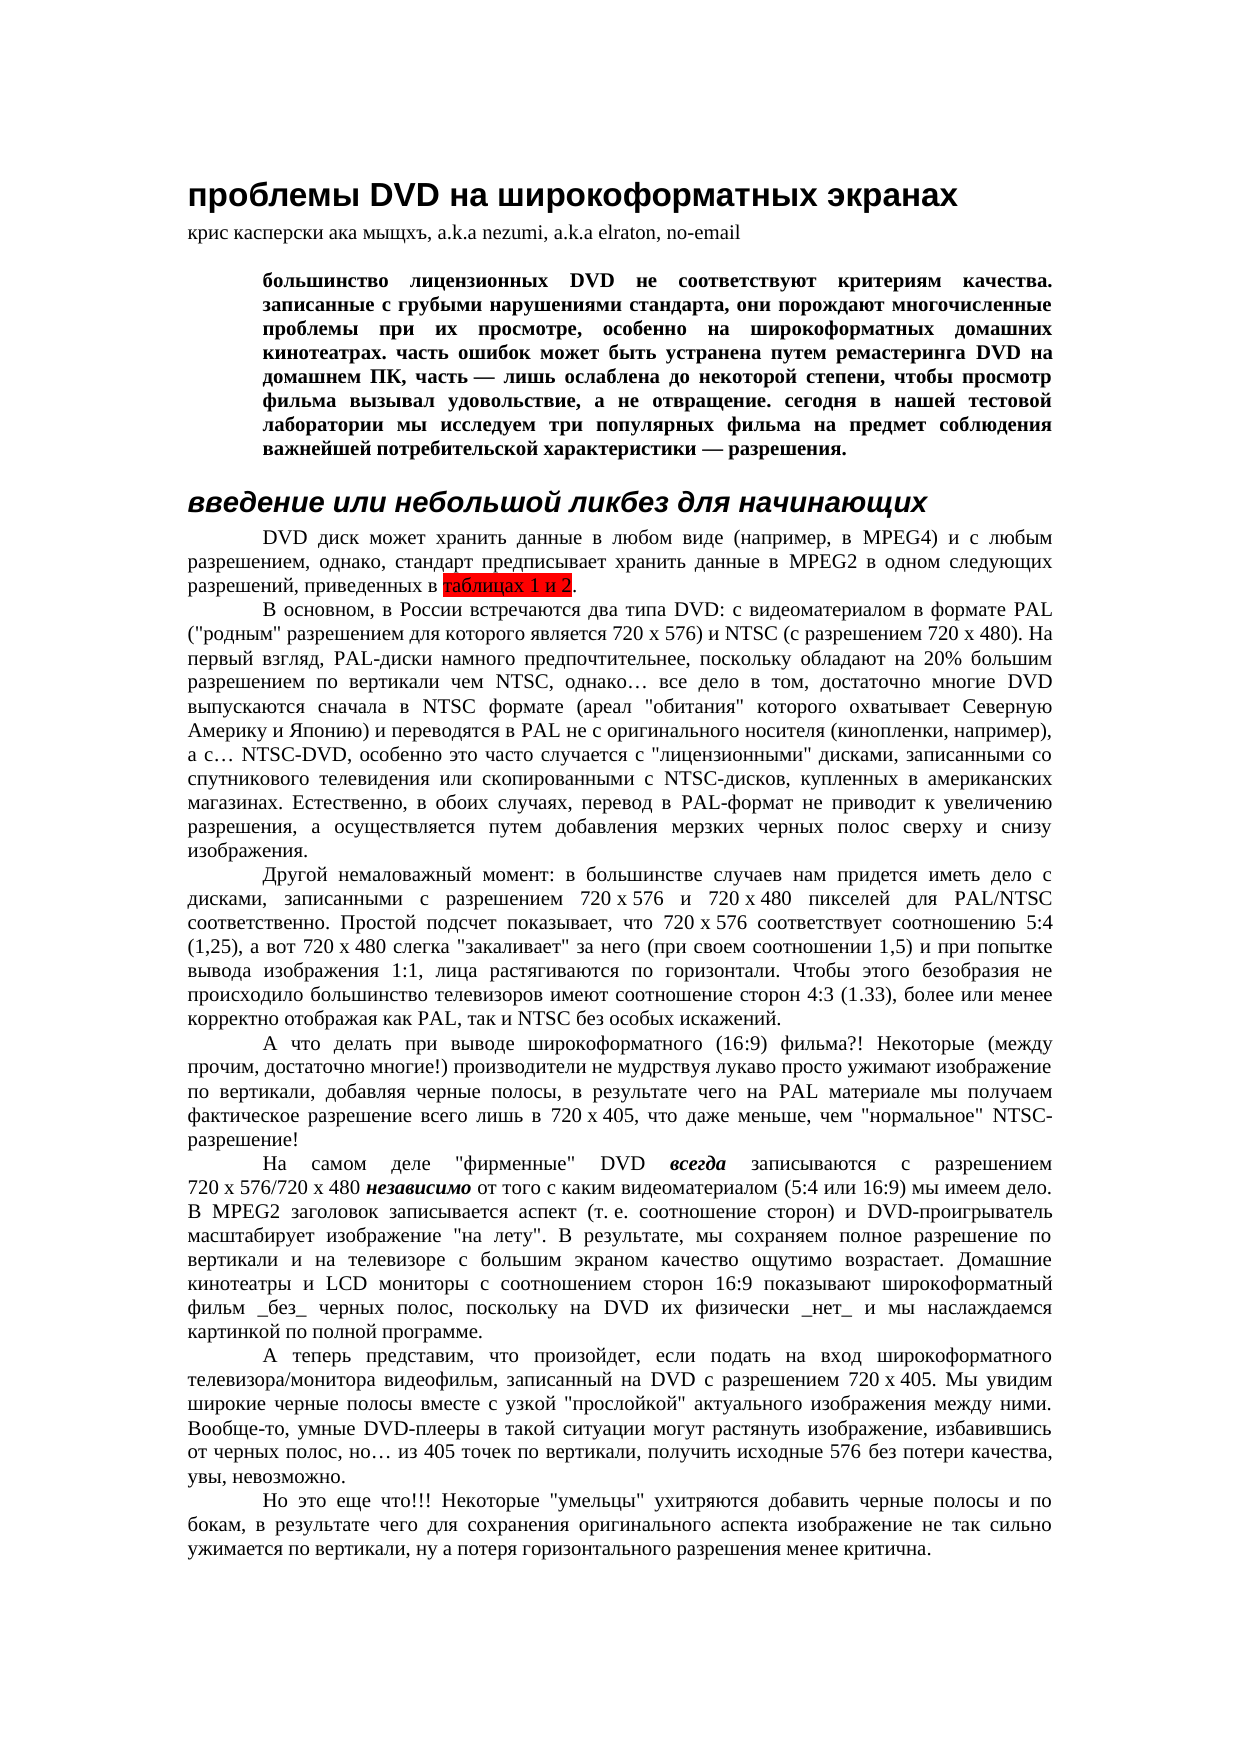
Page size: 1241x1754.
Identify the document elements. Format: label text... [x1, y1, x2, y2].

text большинство лицензионных DVD не соответствуют критериям качества. записанные с грубыми нарушениями стандарта, они порождают многочисленные проблемы при их просмотре, особенно на широкоформатных домашних кинотеатрах. часть ошибок может быть устранена путем ремастеринга DVD на домашнем ПК, часть — лишь ослаблена до некоторой степени, чтобы просмотр фильма вызывал удовольствие, а не отвращение. сегодня в нашей тестовой лаборатории мы исследуем три популярных фильма на предмет соблюдения важнейшей потребительской характеристики — разрешения. [262, 268, 1053, 460]
text Но это еще что!!! Некоторые "умельцы" ухитряются добавить черные полосы и по бокам, в результате чего для сохранения оригинального аспекта изображение не так сильно ужимается по вертикали, ну а потеря горизонтального разрешения менее критична. [187, 1488, 1053, 1560]
subtitle проблемы DVD на широкоформатных экранах [187, 175, 1053, 213]
text В основном, в России встречаются два типа DVD: с видеоматериалом в формате PAL ("родным" разрешением для которого является 720 x 576) и NTSC (с разрешением 720 x 480). На первый взгляд, PAL-диски намного предпочтительнее, поскольку обладают на 20% большим разрешением по вертикали чем NTSC, однако… все дело в том, достаточно многие DVD выпускаются сначала в NTSC формате (ареал "обитания" которого охватывает Северную Америку и Японию) и переводятся в PAL не с оригинального носителя (кинопленки, например), а с… NTSC-DVD, особенно это часто случается с "лицензионными" дисками, записанными со спутникового телевидения или скопированными с NTSC-дисков, купленных в американских магазинах. Естественно, в обоих случаях, перевод в PAL-формат не приводит к увеличению разрешения, а осуществляется путем добавления мерзких черных полос сверху и снизу изображения. [187, 597, 1053, 862]
text Другой немаловажный момент: в большинстве случаев нам придется иметь дело с дисками, записанными с разрешением 720 x 576 и 720 x 480 пикселей для PAL/NTSC соответственно. Простой подсчет показывает, что 720 x 576 соответствует соотношению 5:4 (1,25), а вот 720 x 480 слегка "закаливает" за него (при своем соотношении 1,5) и при попытке вывода изображения 1:1, лица растягиваются по горизонтали. Чтобы этого безобразия не происходило большинство телевизоров имеют соотношение сторон 4:3 (1.33), более или менее корректно отображая как PAL, так и NTSC без особых искажений. [187, 862, 1053, 1030]
subtitle введение или небольшой ликбез для начинающих [187, 485, 1053, 519]
text А что делать при выводе широкоформатного (16:9) фильма?! Некоторые (между прочим, достаточно многие!) производители не мудрствуя лукаво просто ужимают изображение по вертикали, добавляя черные полосы, в результате чего на PAL материале мы получаем фактическое разрешение всего лишь в 720 x 405, что даже меньше, чем "нормальное" NTSC-разрешение! [187, 1030, 1053, 1151]
text На самом деле "фирменные" DVD всегда записываются с разрешением 720 x 576/720 x 480 независимо от того с каким видеоматериалом (5:4 или 16:9) мы имеем дело. В MPEG2 заголовок записывается аспект (т. е. соотношение сторон) и DVD-проигрыватель масштабирует изображение "на лету". В результате, мы сохраняем полное разрешение по вертикали и на телевизоре с большим экраном качество ощутимо возрастает. Домашние кинотеатры и LCD мониторы с соотношением сторон 16:9 показывают широкоформатный фильм _без_ черных полос, поскольку на DVD их физически _нет_ и мы наслаждаемся картинкой по полной программе. [187, 1151, 1053, 1343]
text DVD диск может хранить данные в любом виде (например, в MPEG4) и с любым разрешением, однако, стандарт предписывает хранить данные в MPEG2 в одном следующих разрешений, приведенных в таблицах 1 и 2. [187, 525, 1053, 597]
text крис касперски ака мыщхъ, a.k.a nezumi, a.k.a elraton, no-email [187, 220, 1053, 244]
text А теперь представим, что произойдет, если подать на вход широкоформатного телевизора/монитора видеофильм, записанный на DVD с разрешением 720 x 405. Мы увидим широкие черные полосы вместе с узкой "прослойкой" актуального изображения между ними. Вообще-то, умные DVD-плееры в такой ситуации могут растянуть изображение, избавившись от черных полос, но… из 405 точек по вертикали, получить исходные 576 без потери качества, увы, невозможно. [187, 1343, 1053, 1488]
